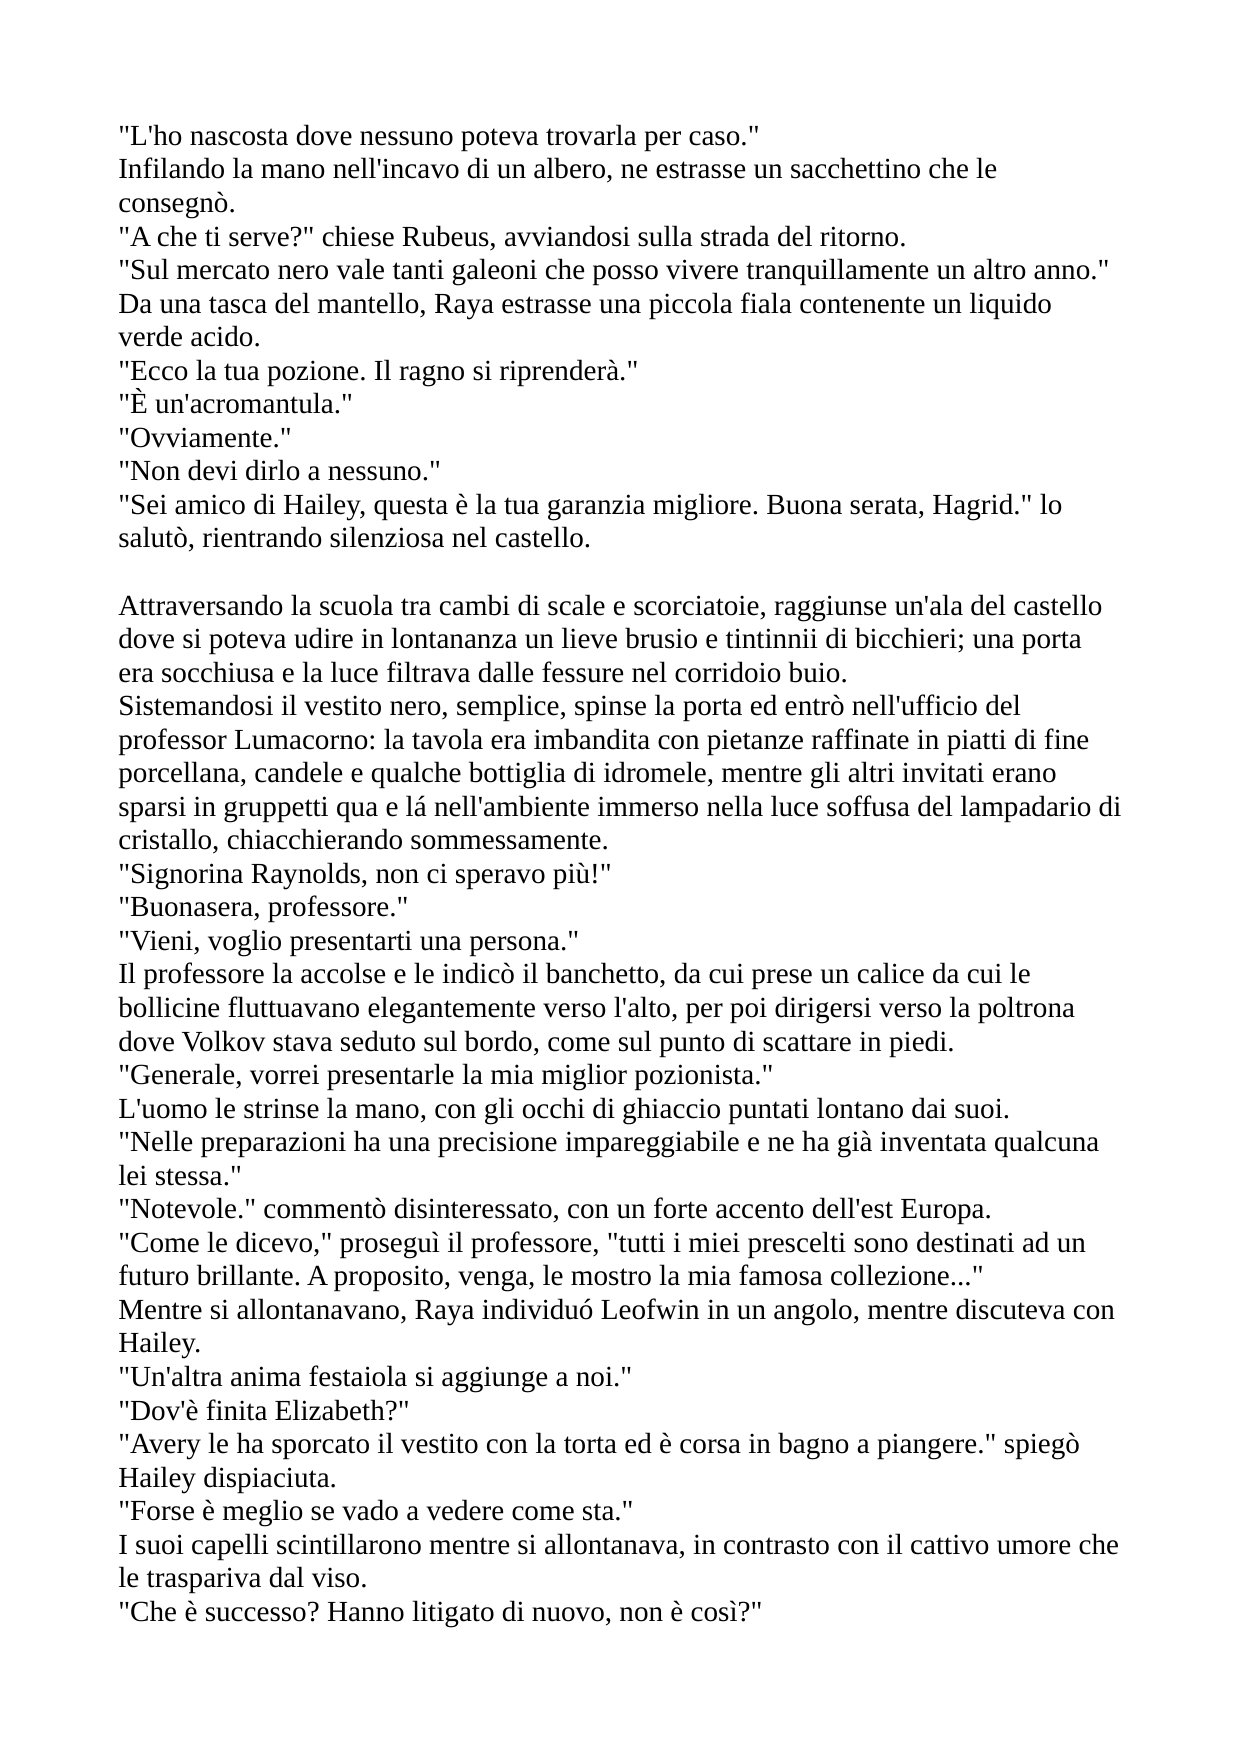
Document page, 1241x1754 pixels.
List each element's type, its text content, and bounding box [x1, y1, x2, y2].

text Attraversando la scuola tra cambi di scale e scorciatoie, raggiunse un'ala del castello dove si poteva udire in lontananza un lieve brusio e tintinnii di bicchieri; una porta era socchiusa e la luce filtrava dalle fessure nel corridoio buio. Sistemandosi il vestito nero, semplice, spinse la porta ed entrò nell'ufficio del professor Lumacorno: la tavola era imbandita con pietanze raffinate in piatti di fine porcellana, candele e qualche bottiglia di idromele, mentre gli altri invitati erano sparsi in gruppetti qua e lá nell'ambiente immerso nella luce soffusa del lampadario di cristallo, chiacchierando sommessamente. "Signorina Raynolds, non ci speravo più!" "Buonasera, professore." "Vieni, voglio presentarti una persona." Il professore la accolse e le indicò il banchetto, da cui prese un calice da cui le bollicine fluttuavano elegantemente verso l'alto, per poi dirigersi verso la poltrona dove Volkov stava seduto sul bordo, come sul punto di scattare in piedi. [118, 588, 1122, 1057]
text "Generale, vorrei presentarle la mia miglior pozionista." [118, 1057, 1122, 1091]
text "Che è successo? Hanno litigato di nuovo, non è così?" [118, 1594, 1122, 1627]
text "Un'altra anima festaiola si aggiunge a noi." [118, 1359, 1122, 1393]
text L'uomo le strinse la mano, con gli occhi di ghiaccio puntati lontano dai suoi. [118, 1091, 1122, 1124]
text "L'ho nascosta dove nessuno poteva trovarla per caso." Infilando la mano nell'incavo di un albero, ne estrasse un sacchettino che le consegnò. "A che ti serve?" chiese Rubeus, avviandosi sulla strada del ritorno. "Sul mercato nero vale tanti galeoni che posso vivere tranquillamente un altro anno." Da una tasca del mantello, Raya estrasse una piccola fiala contenente un liquido verde acido. "Ecco la tua pozione. Il ragno si riprenderà." "È un'acromantula." "Ovviamente." "Non devi dirlo a nessuno." "Sei amico di Hailey, questa è la tua garanzia migliore. Buona serata, Hagrid." lo salutò, rientrando silenziosa nel castello. [118, 118, 1122, 554]
text I suoi capelli scintillarono mentre si allontanava, in contrasto con il cattivo umore che le traspariva dal viso. [118, 1527, 1122, 1594]
text Mentre si allontanavano, Raya individuó Leofwin in un angolo, mentre discuteva con Hailey. [118, 1292, 1122, 1359]
text "Notevole." commentò disinteressato, con un forte accento dell'est Europa. [118, 1191, 1122, 1225]
text "Dov'è finita Elizabeth?" [118, 1393, 1122, 1426]
text "Avery le ha sporcato il vestito con la torta ed è corsa in bagno a piangere." spiegò Hailey dispiaciuta. [118, 1426, 1122, 1493]
text "Nelle preparazioni ha una precisione impareggiabile e ne ha già inventata qualcuna lei stessa." [118, 1124, 1122, 1191]
text "Forse è meglio se vado a vedere come sta." [118, 1493, 1122, 1527]
text "Come le dicevo," proseguì il professore, "tutti i miei prescelti sono destinati ad un futuro brillante. A proposito, venga, le mostro la mia famosa collezione..." [118, 1225, 1122, 1292]
